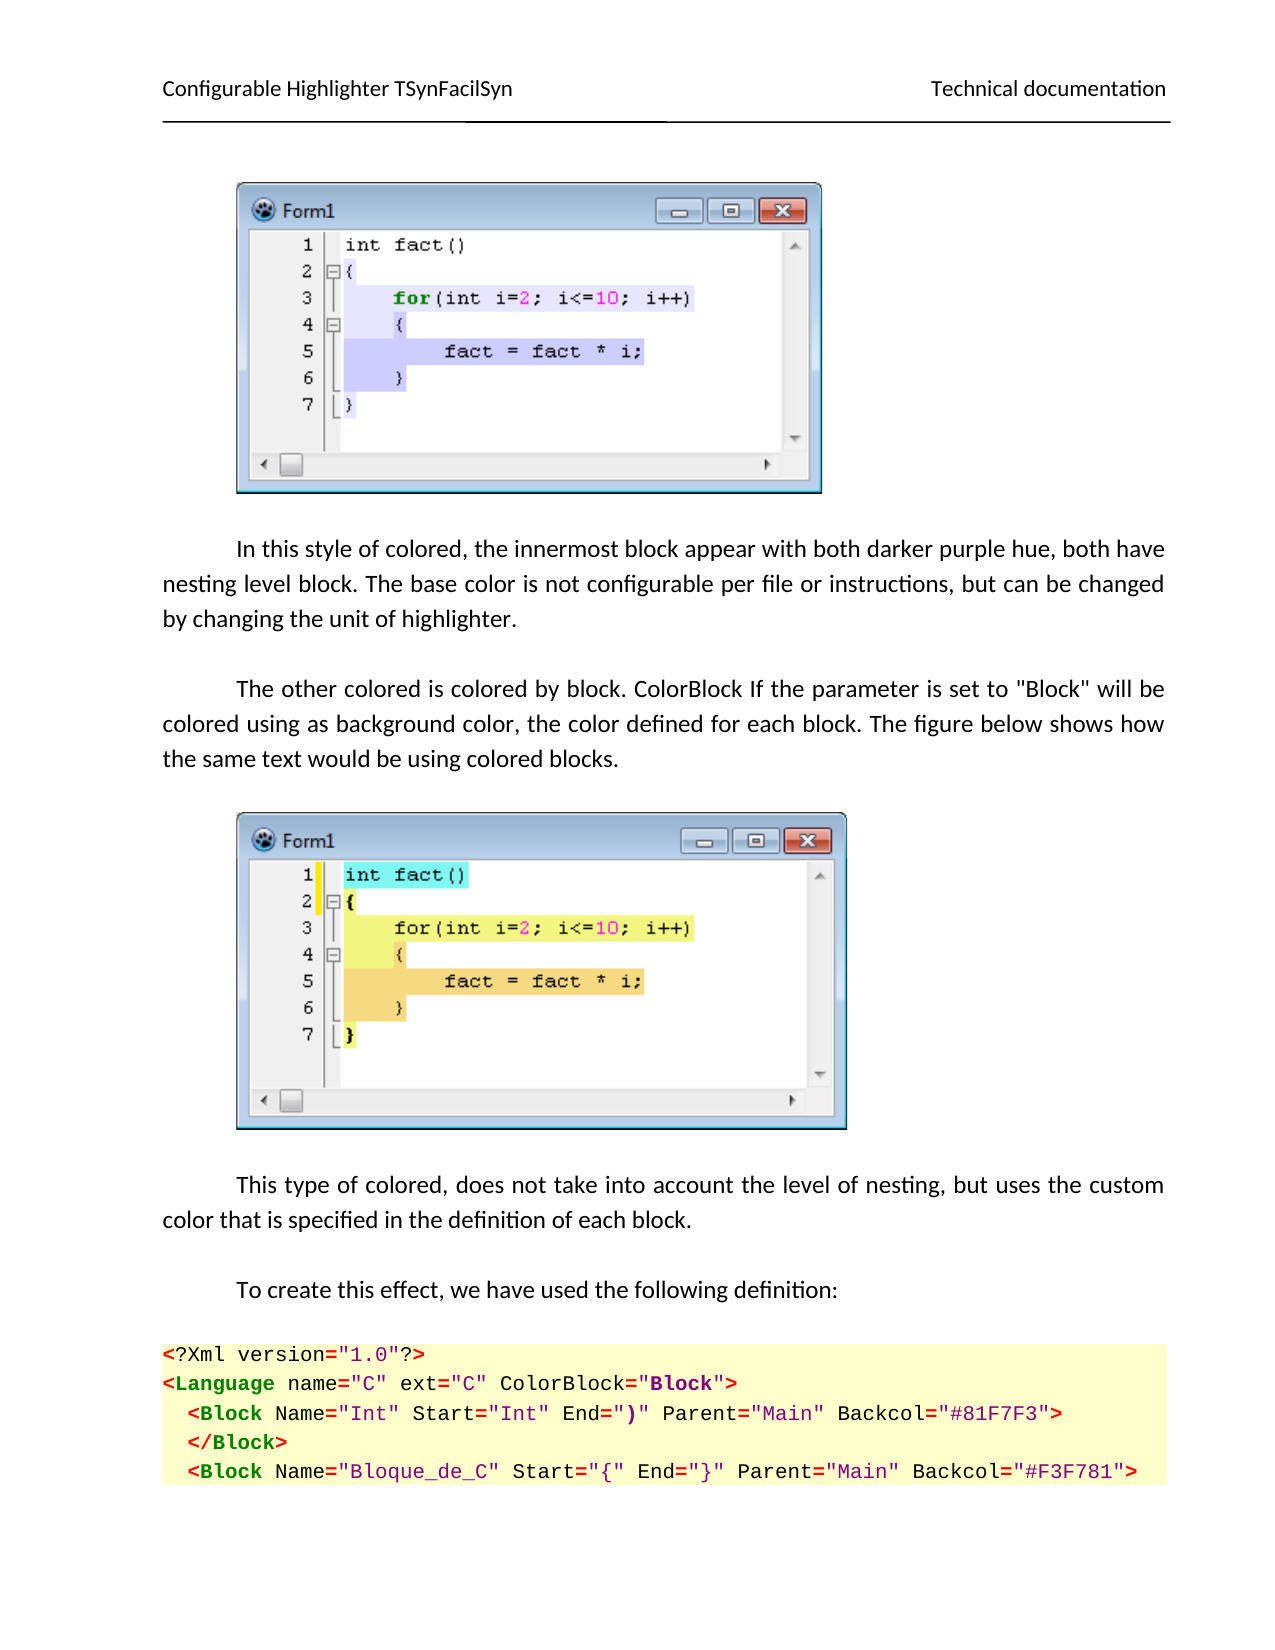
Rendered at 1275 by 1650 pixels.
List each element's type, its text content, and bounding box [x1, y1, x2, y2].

picture [236, 812, 848, 1130]
text </Block> [162, 1432, 1167, 1456]
picture [236, 182, 823, 494]
text <?Xml version="1.0"?> [162, 1344, 1167, 1368]
text In this style of colored, the innermost block appear with both darker purple hue, both have nesting level block. The base color is not configurable per file or instructions, but can be changed by changing the unit of highlighter. [162, 533, 1167, 633]
text To create this effect, we have used the following definition: [162, 1274, 1167, 1304]
text <Block Name="Int" Start="Int" End=")" Parent="Main" Backcol="#81F7F3"> [162, 1403, 1167, 1426]
text <Block Name="Bloque_de_C" Start="{" End="}" Parent="Main" Backcol="#F3F781"> [162, 1461, 1167, 1485]
text <Language name="C" ext="C" ColorBlock="Block"> [162, 1373, 1167, 1397]
text The other colored is colored by block. ColorBlock If the parameter is set to "Block" will be colored using as background color, the color defined for each block. The figure below shows how the same text would be using colored blocks. [162, 673, 1167, 773]
text This type of colored, does not take into account the level of nesting, but uses the custom color that is specified in the definition of each block. [162, 1169, 1167, 1234]
